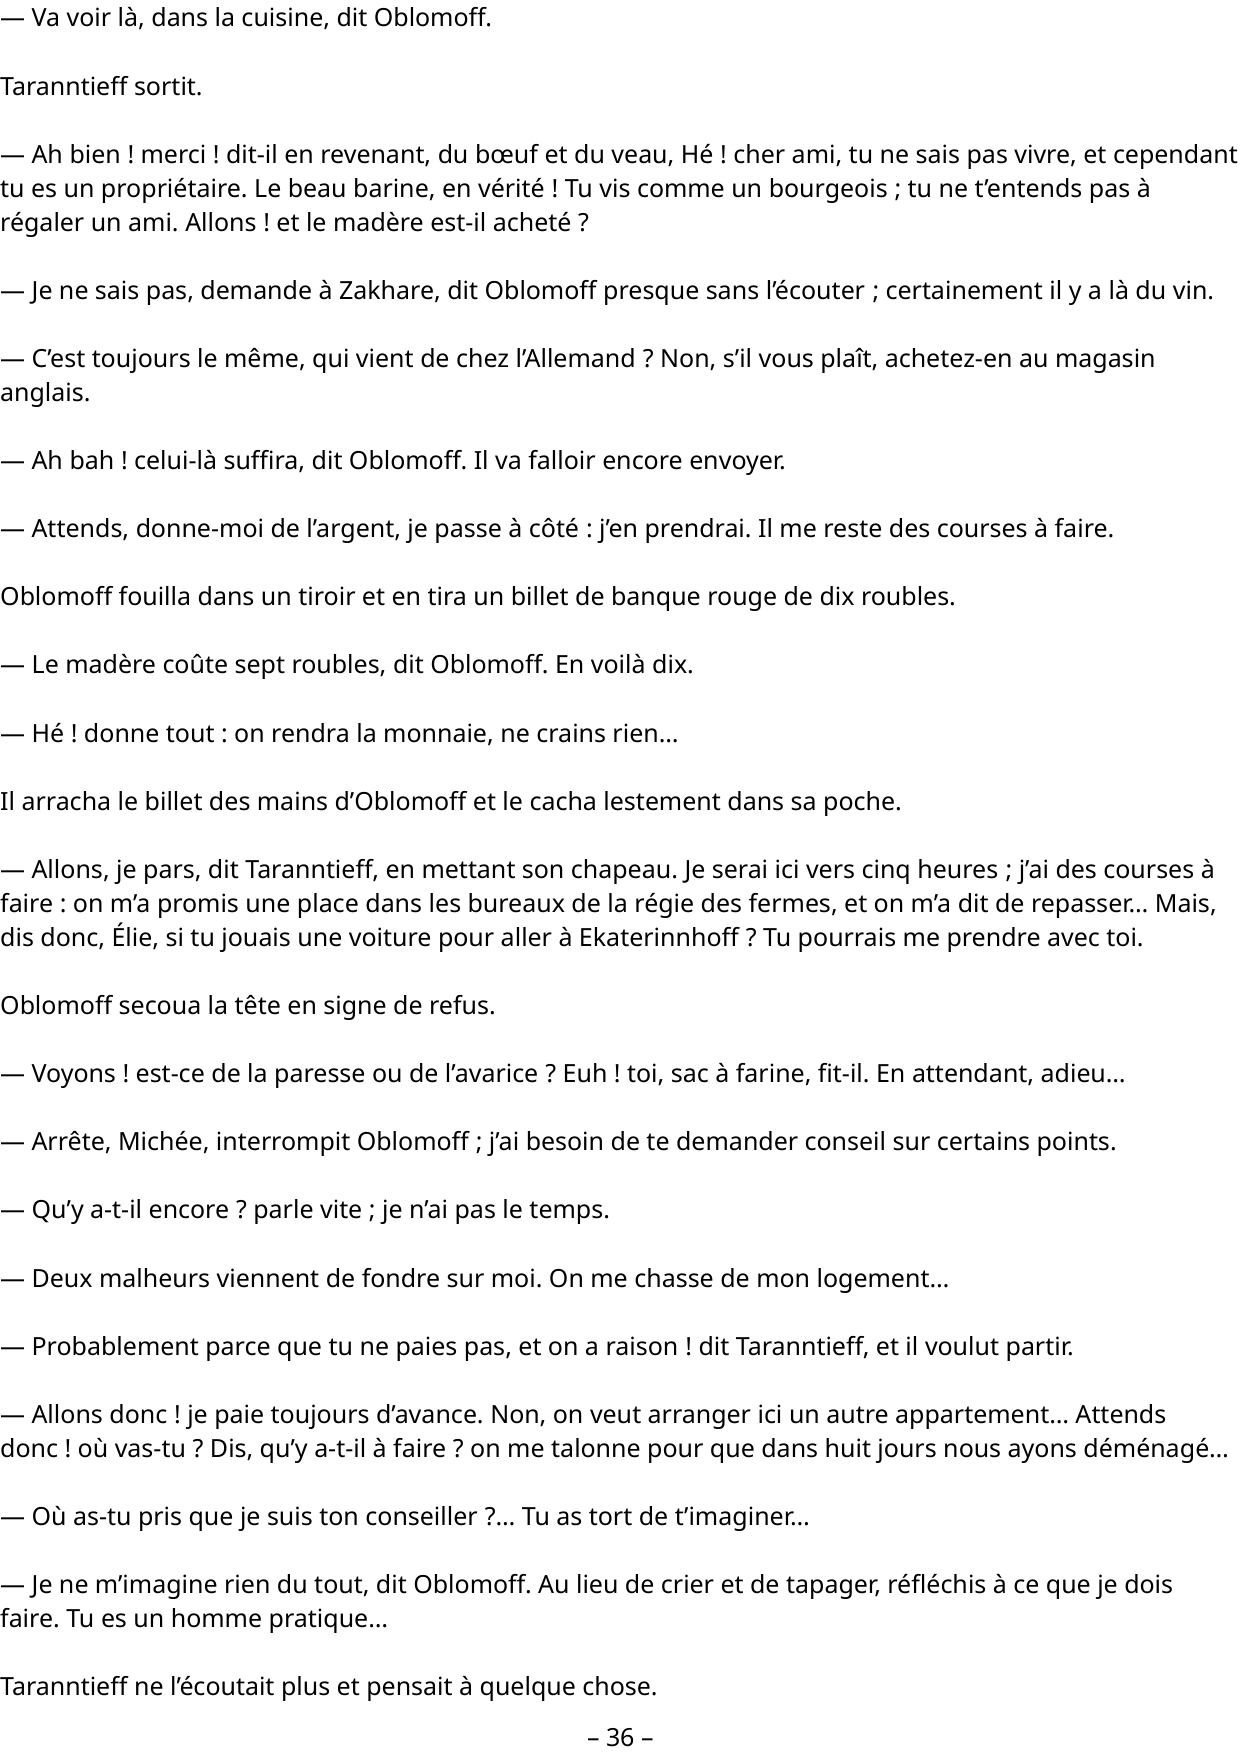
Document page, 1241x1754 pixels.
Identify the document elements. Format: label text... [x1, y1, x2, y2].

text — Allons, je pars, dit Taranntieff, en mettant son chapeau. Je serai ici vers cinq heures ; j’ai des courses à faire : on m’a promis une place dans les bureaux de la régie des fermes, et on m’a dit de repasser… Mais, dis donc, Élie, si tu jouais une voiture pour aller à Ekaterinnhoff ? Tu pourrais me prendre avec toi. [0, 852, 1240, 954]
text — Probablement parce que tu ne paies pas, et on a raison ! dit Taranntieff, et il voulut partir. [0, 1328, 1240, 1362]
text Oblomoff fouilla dans un tiroir et en tira un billet de banque rouge de dix roubles. [0, 579, 1240, 613]
text — Va voir là, dans la cuisine, dit Oblomoff. [0, 0, 1240, 34]
text — Allons donc ! je paie toujours d’avance. Non, on veut arranger ici un autre appartement… Attends donc ! où vas-tu ? Dis, qu’y a-t-il à faire ? on me talonne pour que dans huit jours nous ayons déménagé… [0, 1397, 1240, 1465]
text Taranntieff ne l’écoutait plus et pensait à quelque chose. [0, 1669, 1240, 1703]
text — Ah bah ! celui-là suffira, dit Oblomoff. Il va falloir encore envoyer. [0, 443, 1240, 477]
text — Le madère coûte sept roubles, dit Oblomoff. En voilà dix. [0, 647, 1240, 681]
text — Hé ! donne tout : on rendra la monnaie, ne crains rien… [0, 715, 1240, 749]
text — Voyons ! est-ce de la paresse ou de l’avarice ? Euh ! toi, sac à farine, fit-il. En attendant, adieu… [0, 1056, 1240, 1090]
text Oblomoff secoua la tête en signe de refus. [0, 988, 1240, 1022]
text — Ah bien ! merci ! dit-il en revenant, du bœuf et du veau, Hé ! cher ami, tu ne sais pas vivre, et cependant tu es un propriétaire. Le beau barine, en vérité ! Tu vis comme un bourgeois ; tu ne t’entends pas à régaler un ami. Allons ! et le madère est-il acheté ? [0, 136, 1240, 238]
text — Attends, donne-moi de l’argent, je passe à côté : j’en prendrai. Il me reste des courses à faire. [0, 511, 1240, 545]
text — C’est toujours le même, qui vient de chez l’Allemand ? Non, s’il vous plaît, achetez-en au magasin anglais. [0, 341, 1240, 409]
text — Qu’y a-t-il encore ? parle vite ; je n’ai pas le temps. [0, 1192, 1240, 1226]
text Il arracha le billet des mains d’Oblomoff et le cacha lestement dans sa poche. [0, 783, 1240, 817]
text — Je ne m’imagine rien du tout, dit Oblomoff. Au lieu de crier et de tapager, réfléchis à ce que je dois faire. Tu es un homme pratique… [0, 1567, 1240, 1635]
text — Je ne sais pas, demande à Zakhare, dit Oblomoff presque sans l’écouter ; certainement il y a là du vin. [0, 272, 1240, 307]
text — Arrête, Michée, interrompit Oblomoff ; j’ai besoin de te demander conseil sur certains points. [0, 1124, 1240, 1158]
text — Deux malheurs viennent de fondre sur moi. On me chasse de mon logement… [0, 1260, 1240, 1294]
text — Où as-tu pris que je suis ton conseiller ?… Tu as tort de t’imaginer… [0, 1499, 1240, 1533]
text Taranntieff sortit. [0, 68, 1240, 102]
